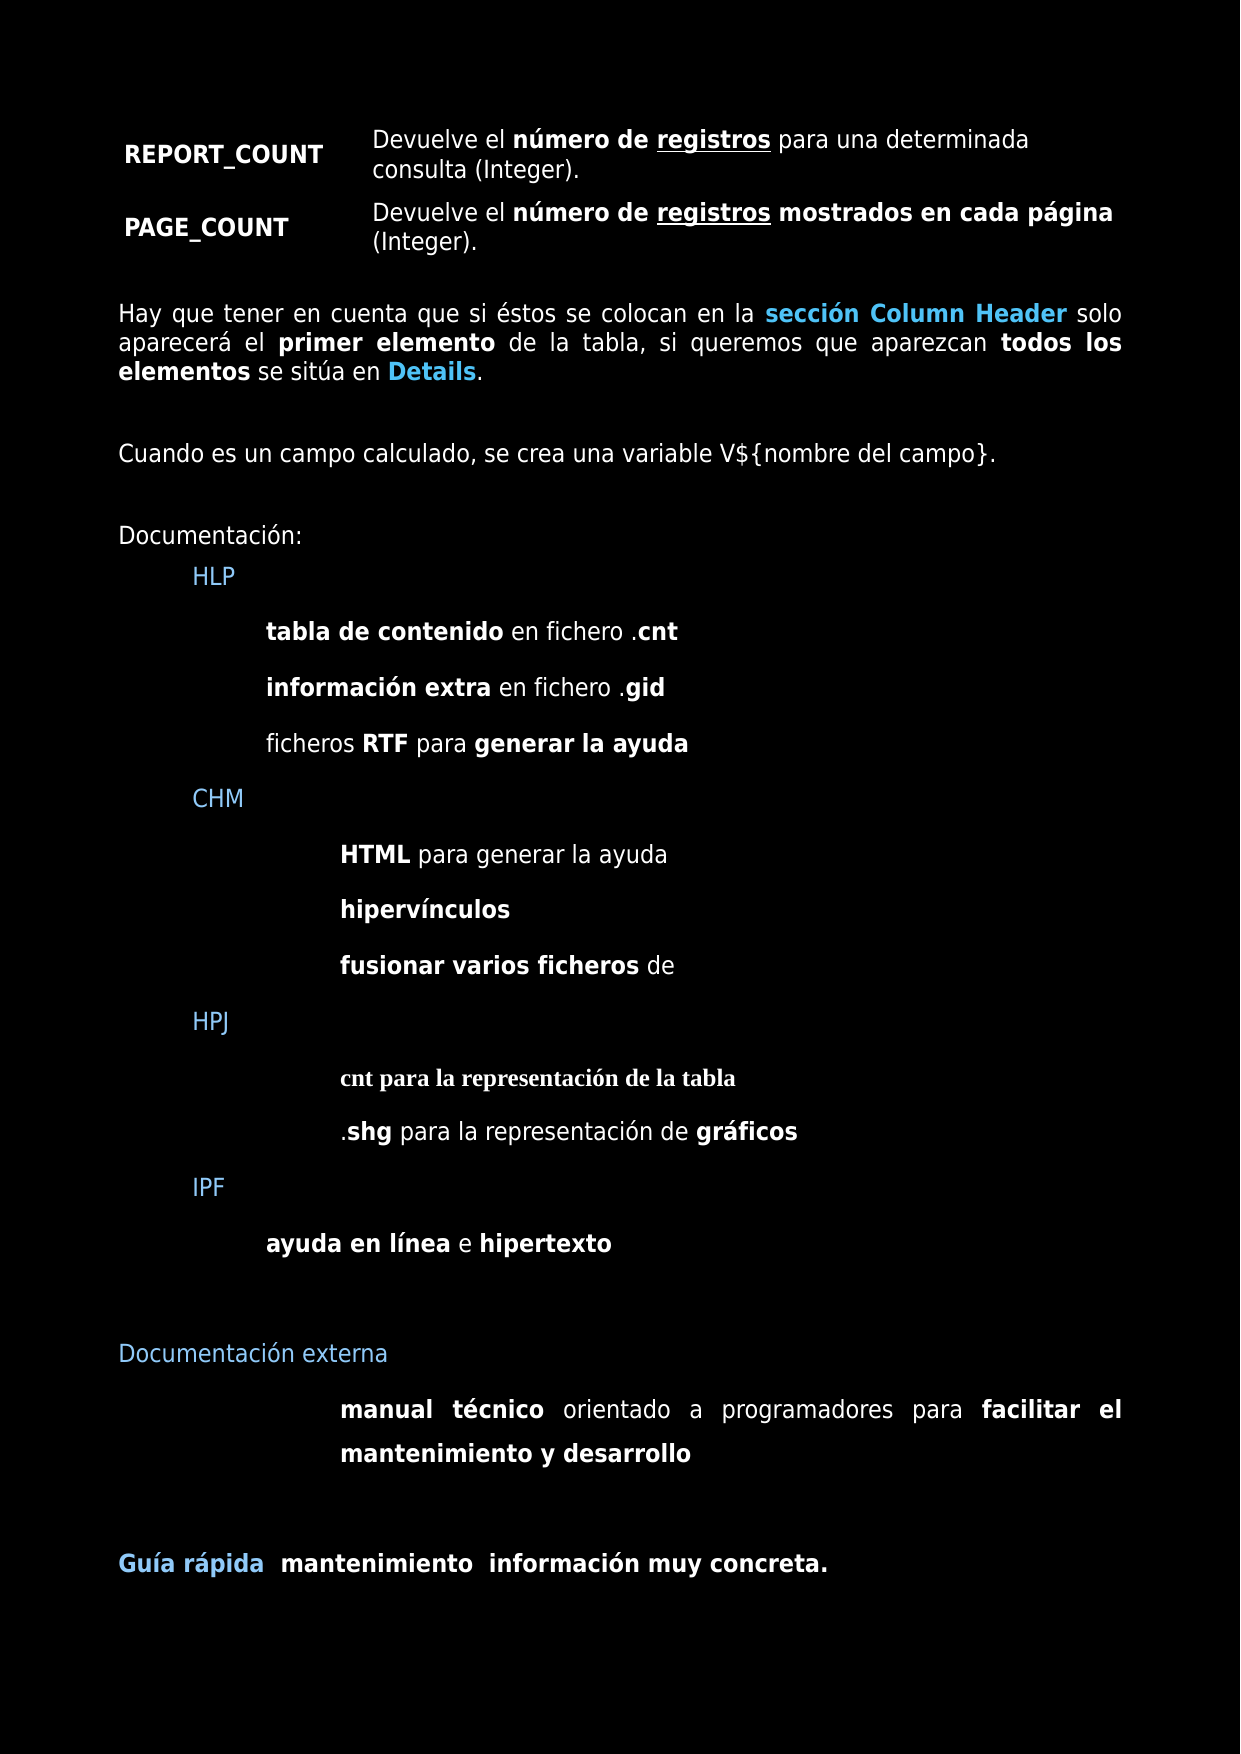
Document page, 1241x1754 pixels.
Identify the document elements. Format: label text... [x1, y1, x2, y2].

text CHM [192, 784, 1122, 814]
text tabla de contenido en fichero .cnt [266, 618, 1122, 647]
text HPJ [192, 1007, 1122, 1036]
text ayuda en línea e hipertexto [266, 1229, 1122, 1258]
text IPF [192, 1173, 1122, 1202]
text fusionar varios ficheros de [340, 951, 1122, 981]
text Cuando es un campo calculado, se crea una variable V${nombre del campo}. [118, 439, 1122, 468]
table_header REPORT_COUNT [119, 119, 366, 191]
text Documentación: [118, 521, 1122, 550]
text información extra en fichero .gid [266, 673, 1122, 702]
text ficheros RTF para generar la ayuda [266, 729, 1122, 758]
table_cell Devuelve el número de registros mostrados en cada página (Integer). [367, 192, 1122, 263]
text Documentación externa [118, 1339, 1122, 1369]
text manual técnico orientado a programadores para facilitar el mantenimiento y desarrollo [340, 1395, 1122, 1468]
text hipervínculos [340, 896, 1122, 925]
text .shg para la representación de gráficos [340, 1118, 1122, 1147]
text cnt para la representación de la tabla [340, 1063, 1122, 1091]
text HLP [192, 562, 1122, 591]
table_header Devuelve el número de registros para una determinada consulta (Integer). [367, 119, 1122, 191]
text HTML para generar la ayuda [340, 840, 1122, 869]
table_cell PAGE_COUNT [119, 192, 366, 263]
text Guía rápida mantenimiento información muy concreta. [118, 1549, 1122, 1579]
text Hay que tener en cuenta que si éstos se colocan en la sección Column Header solo aparecerá el primer elemento de la tabla, si queremos que aparezcan todos los elementos se sitúa en Details. [118, 299, 1122, 387]
